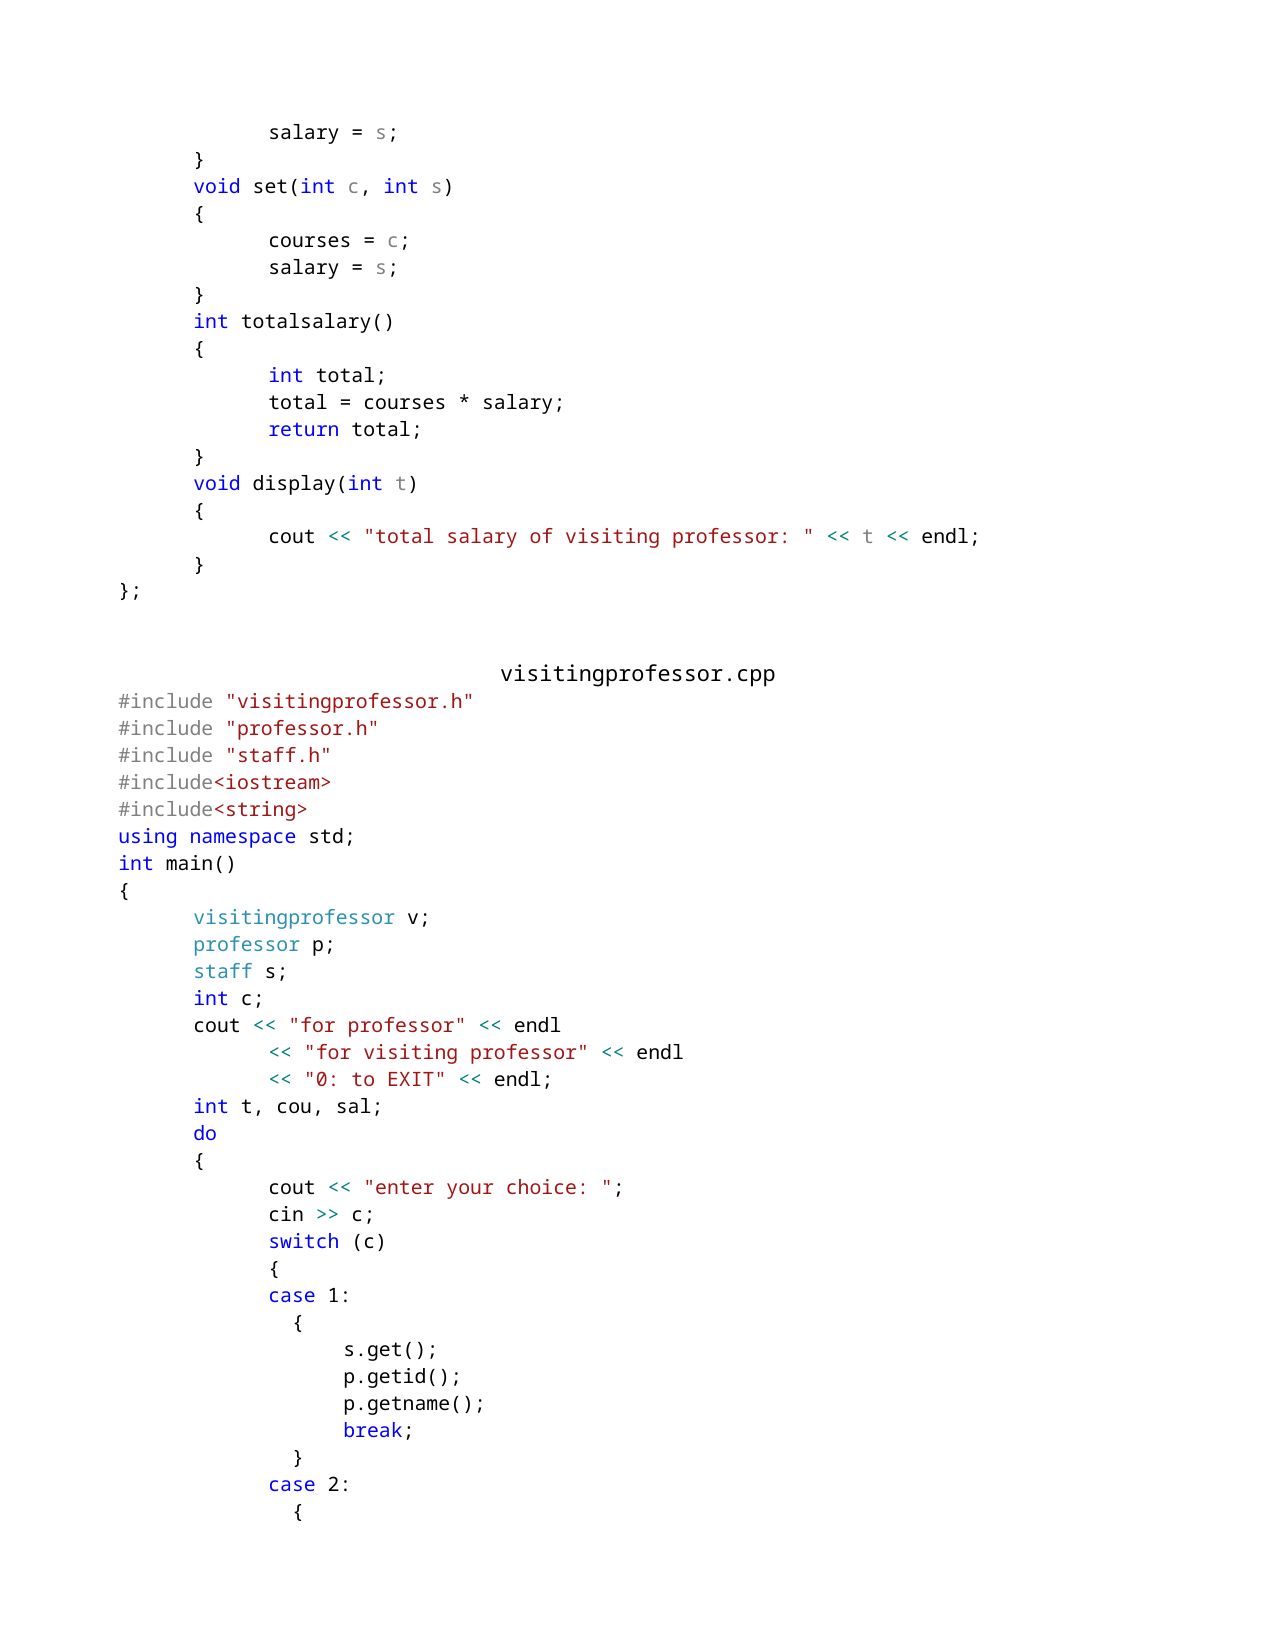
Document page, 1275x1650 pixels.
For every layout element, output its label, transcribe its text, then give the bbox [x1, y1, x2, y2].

text s.get(); [118, 1335, 1157, 1362]
text #include "staff.h" [118, 741, 1157, 768]
text { [118, 199, 1157, 226]
text { [118, 1308, 1157, 1335]
text { [118, 1497, 1157, 1524]
text int c; [118, 984, 1157, 1011]
text { [118, 496, 1157, 523]
text return total; [118, 415, 1157, 442]
text professor p; [118, 930, 1157, 957]
text { [118, 1254, 1157, 1281]
text salary = s; [118, 253, 1157, 280]
text visitingprofessor.cpp [118, 658, 1157, 687]
text } [118, 280, 1157, 307]
text { [118, 876, 1157, 903]
text int main() [118, 849, 1157, 876]
text }; [118, 577, 1157, 604]
text cout << "for professor" << endl [118, 1011, 1157, 1038]
text visitingprofessor v; [118, 903, 1157, 930]
text cout << "total salary of visiting professor: " << t << endl; [118, 523, 1157, 550]
text p.getid(); [118, 1362, 1157, 1389]
text #include "visitingprofessor.h" [118, 687, 1157, 714]
text case 2: [118, 1470, 1157, 1497]
text p.getname(); [118, 1389, 1157, 1416]
text salary = s; [118, 118, 1157, 145]
text #include<iostream> [118, 768, 1157, 795]
text #include<string> [118, 795, 1157, 822]
text #include "professor.h" [118, 714, 1157, 741]
text case 1: [118, 1281, 1157, 1308]
text do [118, 1119, 1157, 1146]
text } [118, 550, 1157, 577]
text int t, cou, sal; [118, 1092, 1157, 1119]
text } [118, 1443, 1157, 1470]
text cout << "enter your choice: "; [118, 1173, 1157, 1200]
text << "0: to EXIT" << endl; [118, 1065, 1157, 1092]
text { [118, 334, 1157, 361]
text int total; [118, 361, 1157, 388]
text switch (c) [118, 1227, 1157, 1254]
text total = courses * salary; [118, 388, 1157, 415]
text << "for visiting professor" << endl [118, 1038, 1157, 1065]
text } [118, 442, 1157, 469]
text int totalsalary() [118, 307, 1157, 334]
text void display(int t) [118, 469, 1157, 496]
text void set(int c, int s) [118, 172, 1157, 199]
text break; [118, 1416, 1157, 1443]
text { [118, 1146, 1157, 1173]
text cin >> c; [118, 1200, 1157, 1227]
text using namespace std; [118, 822, 1157, 849]
text } [118, 145, 1157, 172]
text courses = c; [118, 226, 1157, 253]
text staff s; [118, 957, 1157, 984]
